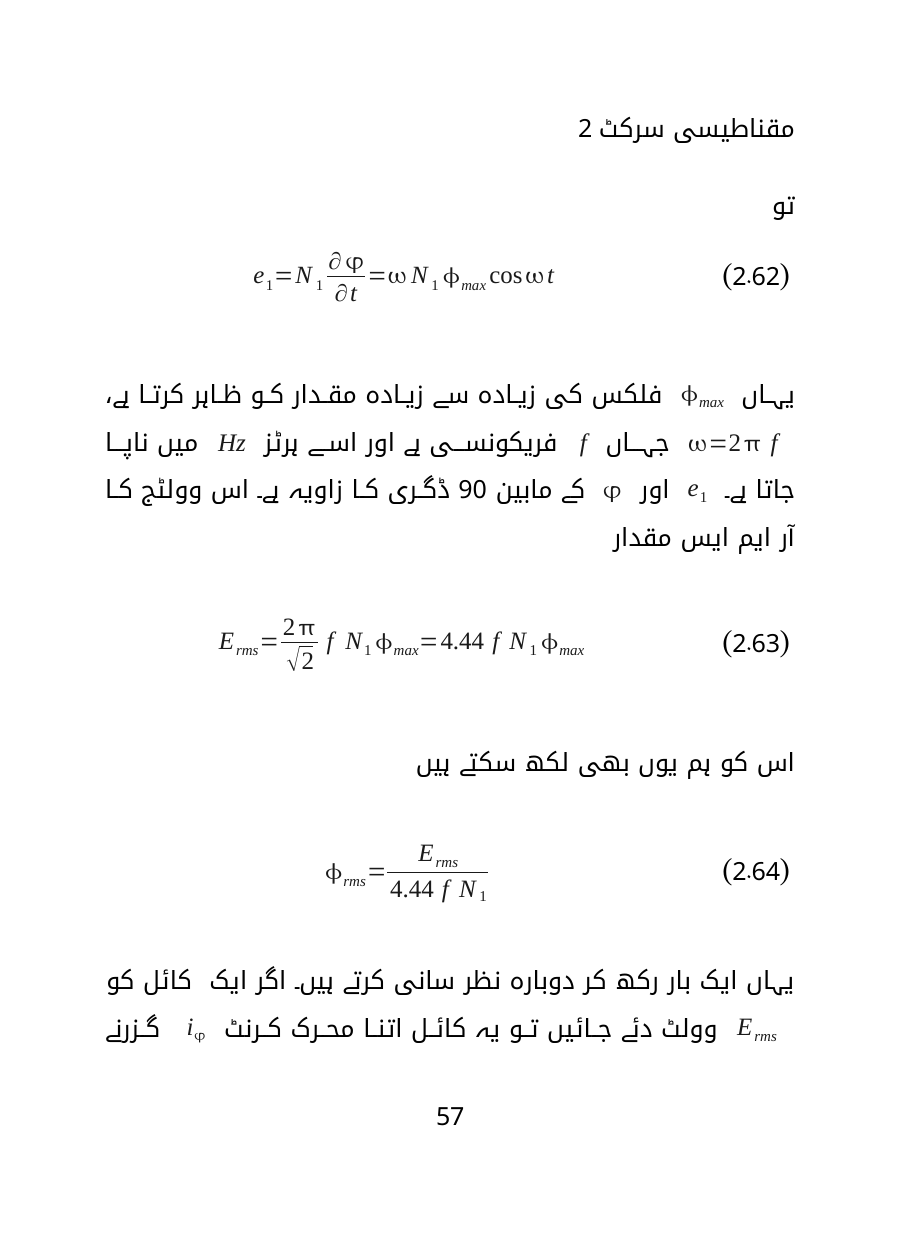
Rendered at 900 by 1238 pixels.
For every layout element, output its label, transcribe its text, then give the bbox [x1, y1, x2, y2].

text یہاںفلکس کی زیادہ سے زیادہ مقدار کو ظاہر کرتا ہے، جہاںفریکونسی ہے اور اسے ہرٹزمیں ناپا جاتا ہے۔اورکے مابین 90 ڈگری کا زاویہ ہے۔ اس وولٹج کا آر ایم ایس مقدار [105, 372, 795, 561]
table_header [105, 833, 701, 924]
text یہاں ایک بار رکھ کر دوبارہ نظر سانی کرتے ہیں۔ اگر ایک کائل کووولٹ دئے جائیں تو یہ کائل اتنا محرک کرنٹ گزرنے دیتا ہے جس سے نمودار ہونے والا فلکس مساوات 2.64 میں دئے گئے فلکس کے برابر ہو۔ یہ بات نہ صرف ٹرانسفارمر بلکہ کسی بھی مقناطیسی سرکٹ کے لئے درست اور لازم ہے۔ [105, 958, 795, 1052]
table_header (2.64) [701, 833, 795, 924]
table_header [105, 608, 687, 693]
table_header (2.63) [687, 608, 795, 693]
table_header (2.62) [694, 242, 795, 325]
table_header [105, 242, 694, 325]
text اس کو ہم یوں بھی لکھ سکتے ہیں [105, 739, 795, 787]
text تو [105, 182, 795, 230]
